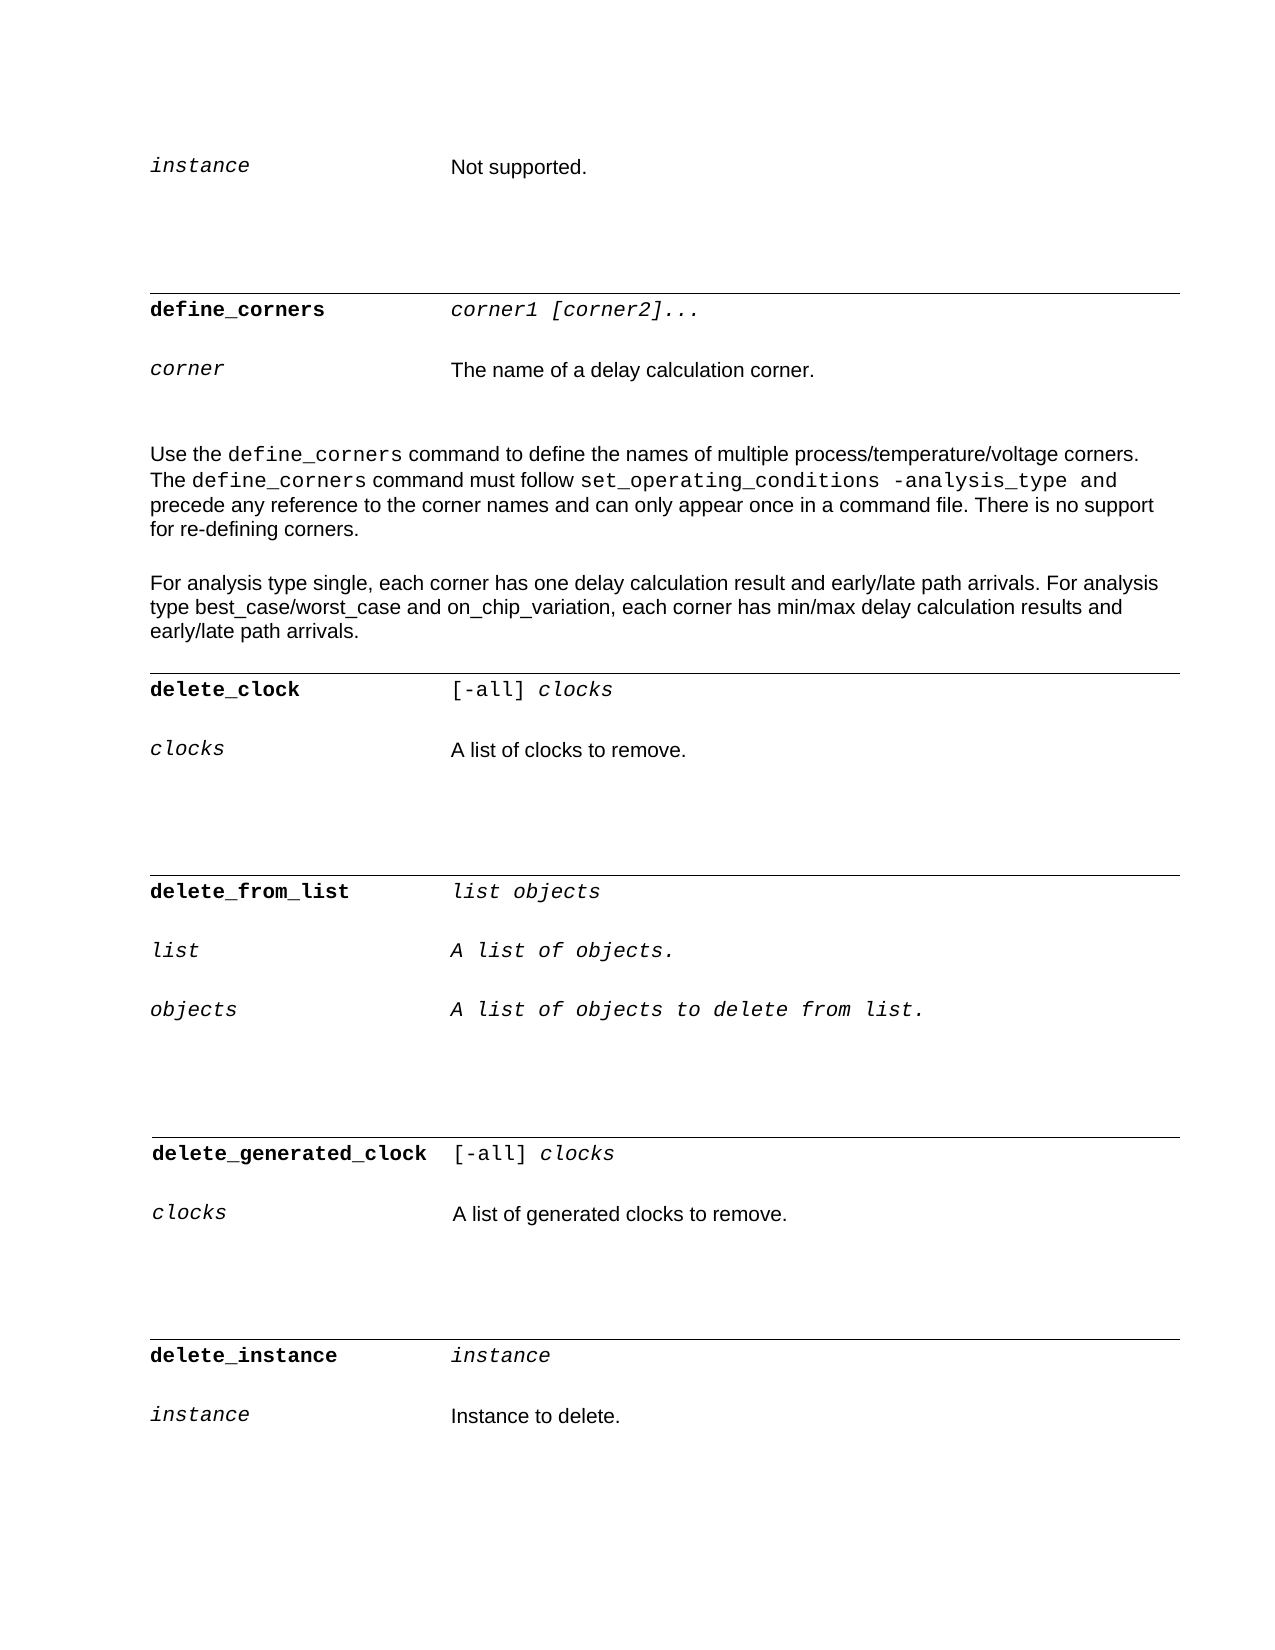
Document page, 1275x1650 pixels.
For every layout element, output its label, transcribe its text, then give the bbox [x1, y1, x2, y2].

table_cell A list of clocks to remove. [451, 732, 1180, 791]
table_header delete_from_list [150, 876, 451, 935]
table_cell The name of a delay calculation corner. [451, 353, 1180, 412]
table_header delete_instance [150, 1340, 451, 1399]
text For analysis type single, each corner has one delay calculation result and early/late path arrivals. For analysis type best_case/worst_case and on_chip_variation, each corner has min/max delay calculation results and early/late path arrivals. [150, 571, 1180, 643]
table_cell instance [150, 1399, 451, 1458]
table_header [-all] clocks [451, 674, 1180, 732]
table_cell A list of generated clocks to remove. [452, 1196, 1180, 1255]
table_cell clocks [150, 732, 451, 791]
table_header list objects [451, 876, 1180, 935]
table_header delete_clock [150, 674, 451, 732]
table_cell clocks [152, 1196, 452, 1255]
table_cell instance [150, 150, 451, 209]
table_header instance [451, 1340, 1180, 1399]
table_cell list [150, 935, 451, 994]
text Use the define_corners command to define the names of multiple process/temperature/voltage corners. The define_corners command must follow set_operating_conditions -analysis_type and precede any reference to the corner names and can only appear once in a command file. There is no support for re-defining corners. [150, 442, 1180, 541]
table_cell A list of objects. [451, 935, 1180, 994]
table_cell A list of objects to delete from list. [451, 994, 1180, 1053]
table_header delete_generated_clock [152, 1138, 452, 1196]
table_header corner1 [corner2]... [451, 294, 1180, 352]
table_cell objects [150, 994, 451, 1053]
table_cell corner [150, 353, 451, 412]
table_header [-all] clocks [452, 1138, 1180, 1196]
table_header define_corners [150, 294, 451, 352]
table_cell Instance to delete. [451, 1399, 1180, 1458]
table_cell Not supported. [451, 150, 1180, 209]
